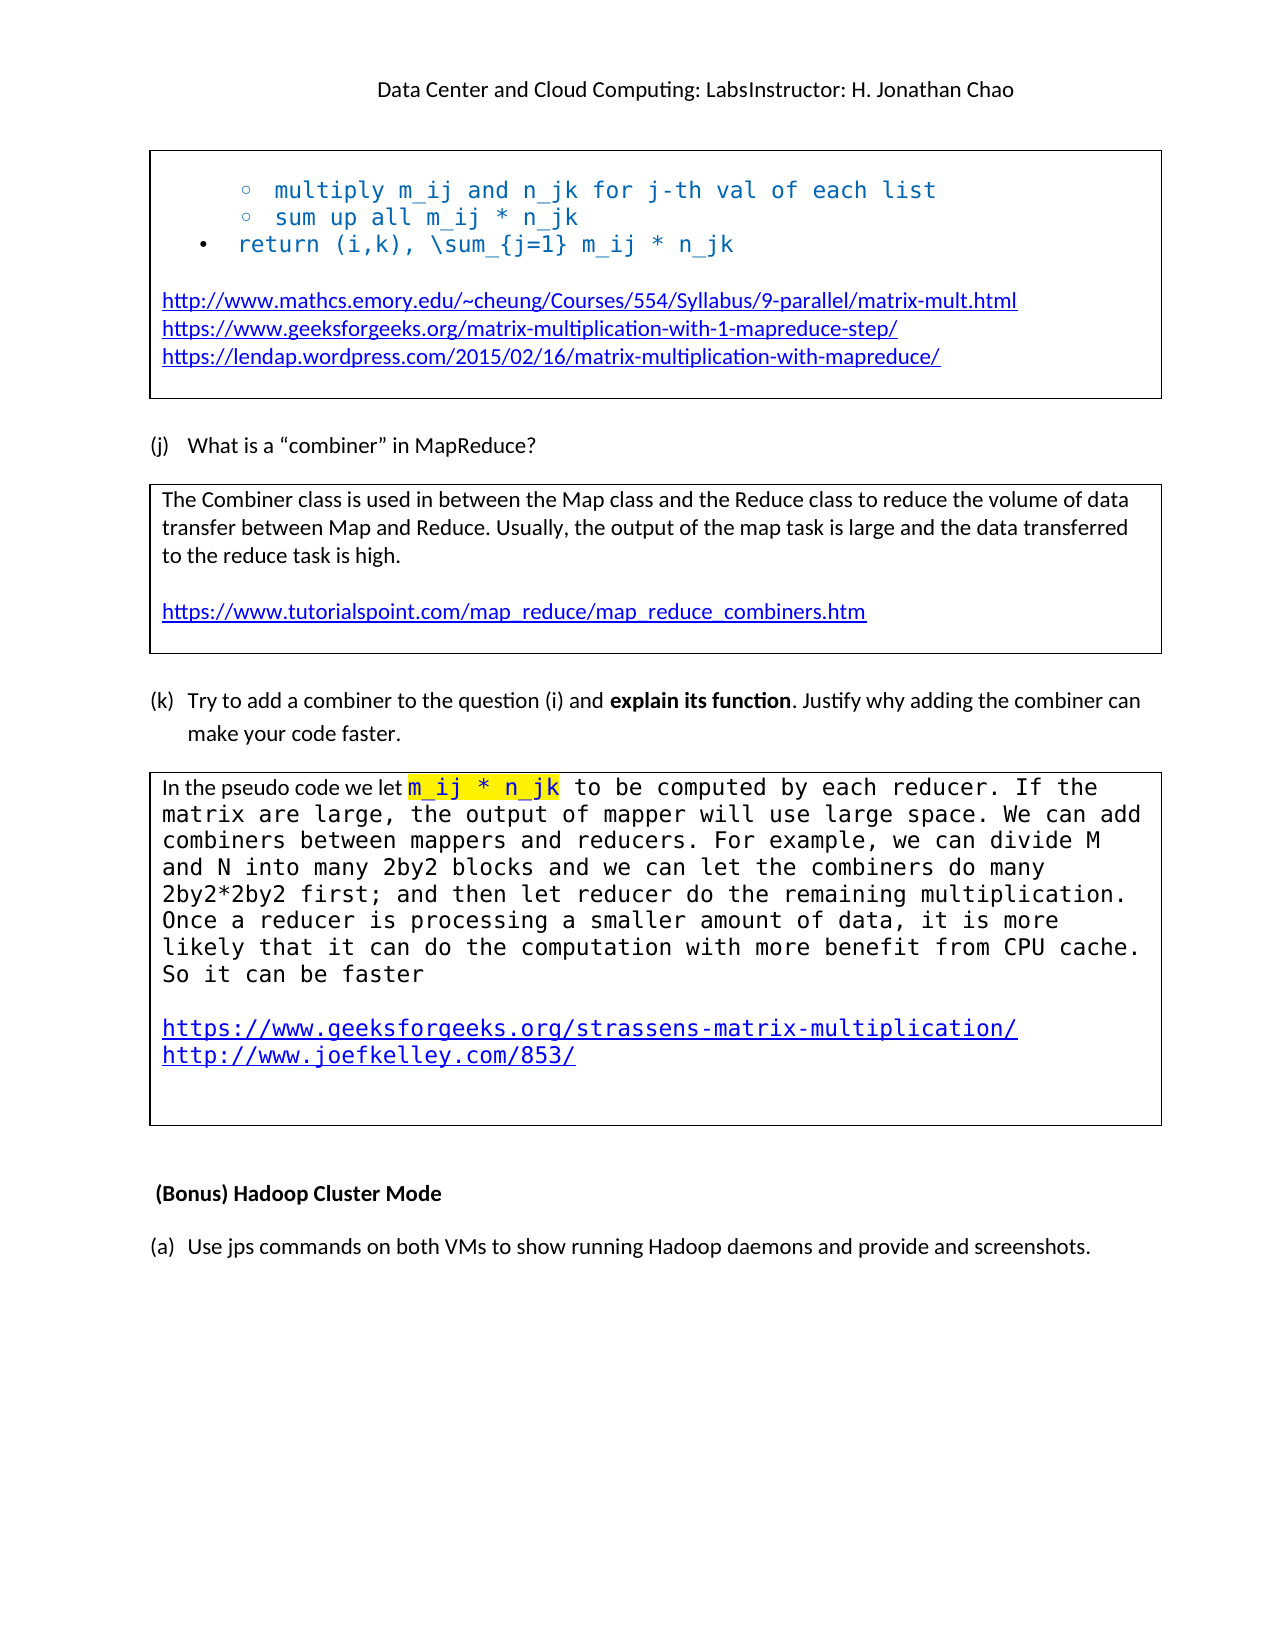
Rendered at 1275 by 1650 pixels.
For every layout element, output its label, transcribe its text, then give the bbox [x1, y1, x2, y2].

list What is a “combiner” in MapReduce? [150, 431, 1162, 459]
table_header We want NM, where M and N are matrices M is in dimension of row_M by col_M. N is in dimension of row_N by col_N. Mapper: for each m_ij in M: produce (key,val) pair as ((i,k),(M,j,m_ij)) for k = 1 ~~ col_N for each n_jk in N: produce (key,val) pair as ((i,k),(N,j,n_ij)) for k = 1 ~~ row_M return set of (key.val) pairs that each key, ie,(i,k), has a list containing (M,j,m_ij) and (N,j,n_ij) for all possible j // key: (i,k) // val: [ (M,j,m_ij) , (N,j,n_ij) ] // so we are listing all numbers we need when calculate elements of the resulted matrix, i.e., Reducer: for each key (i,k): sort values begin w/ M by j in list_M sort valuse begin w/ N by j in list_N // sort both by j to ensure m_ij and n_jk will be multiplied // since the summation formula for element of the product is multiply m_ij and n_jk for j-th val of each list sum up all m_ij * n_jk return (i,k), \sum_{j=1} m_ij * n_jk http://www.mathcs.emory.edu/~cheung/Courses/554/Syllabus/9-parallel/matrix-mult.html https://www.geeksforgeeks.org/matrix-multiplication-with-1-mapreduce-step/ https://lendap.wordpress.com/2015/02/16/matrix-multiplication-with-mapreduce/ [151, 151, 1161, 398]
list Use jps commands on both VMs to show running Hadoop daemons and provide and screenshots. [150, 1232, 1162, 1260]
list Try to add a combiner to the question (i) and explain its function. Justify why adding the combiner can make your code faster. [150, 686, 1162, 747]
table_header The Combiner class is used in between the Map class and the Reduce class to reduce the volume of data transfer between Map and Reduce. Usually, the output of the map task is large and the data transferred to the reduce task is high. https://www.tutorialspoint.com/map_reduce/map_reduce_combiners.htm [151, 485, 1161, 653]
text (Bonus) Hadoop Cluster Mode [150, 1179, 1162, 1207]
table_header In the pseudo code we let m_ij * n_jk to be computed by each reducer. If the matrix are large, the output of mapper will use large space. We can add combiners between mappers and reducers. For example, we can divide M and N into many 2by2 blocks and we can let the combiners do many 2by2*2by2 first; and then let reducer do the remaining multiplication. Once a reducer is processing a smaller amount of data, it is more likely that it can do the computation with more benefit from CPU cache. So it can be faster https://www.geeksforgeeks.org/strassens-matrix-multiplication/ http://www.joefkelley.com/853/ [151, 773, 1161, 1125]
